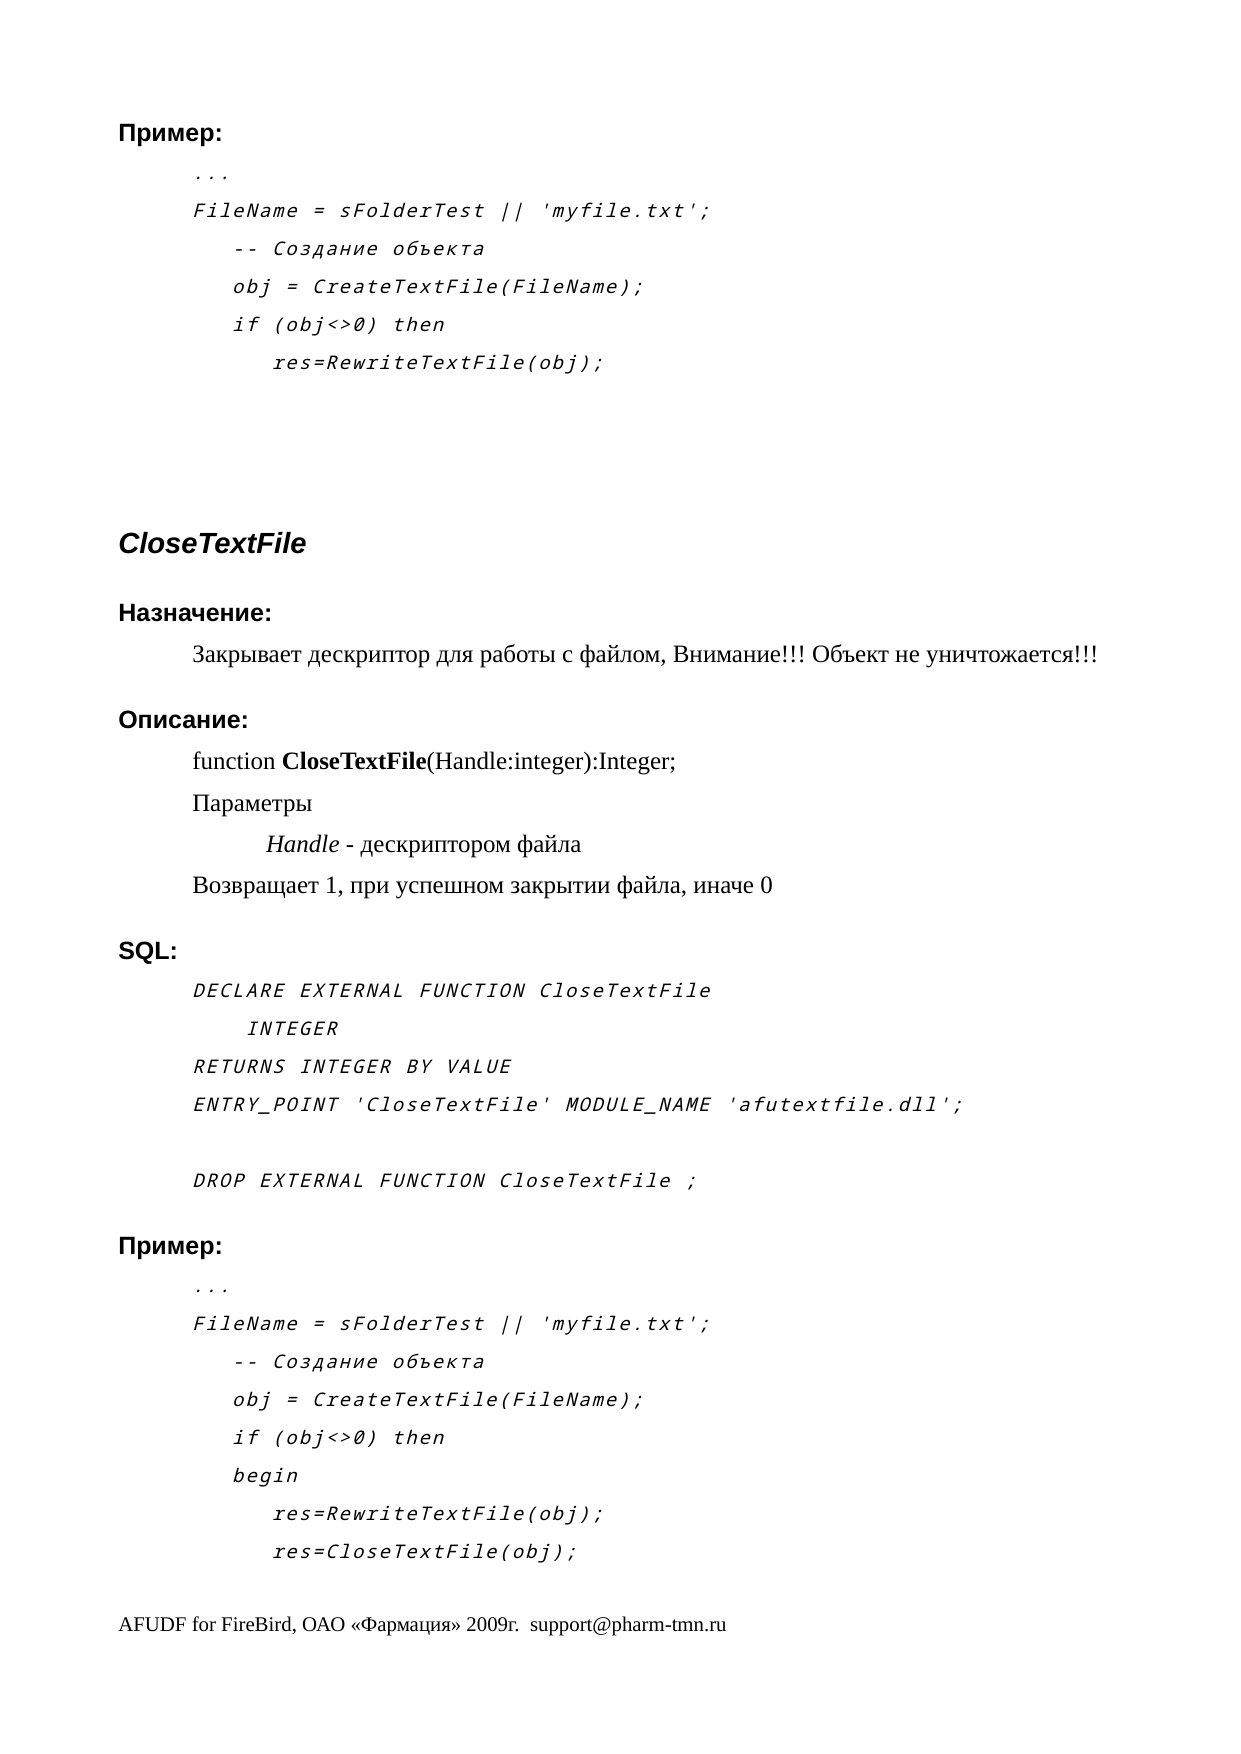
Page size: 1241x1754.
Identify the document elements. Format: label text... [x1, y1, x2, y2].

text DECLARE EXTERNAL FUNCTION CloseTextFile [192, 978, 1122, 1003]
text -- Создание объекта [192, 235, 1122, 261]
subtitle SQL: [118, 936, 1122, 965]
text res=RewriteTextFile(obj); [192, 349, 1122, 375]
text begin [192, 1462, 1122, 1488]
subtitle Назначение: [118, 598, 1122, 626]
text FileName = sFolderTest || 'myfile.txt'; [192, 197, 1122, 223]
text RETURNS INTEGER BY VALUE [192, 1054, 1122, 1079]
subtitle Пример: [118, 118, 1122, 147]
text INTEGER [192, 1016, 1122, 1041]
text Закрывает дескриптор для работы с файлом, Внимание!!! Объект не уничтожается!!! [192, 639, 1122, 668]
text obj = CreateTextFile(FileName); [192, 1386, 1122, 1412]
text ... [192, 1272, 1122, 1298]
subtitle Пример: [118, 1231, 1122, 1259]
subtitle Описание: [118, 705, 1122, 734]
text DROP EXTERNAL FUNCTION CloseTextFile ; [192, 1168, 1122, 1193]
subtitle CloseTextFile [118, 527, 1122, 560]
text if (obj<>0) then [192, 1424, 1122, 1450]
text res=CloseTextFile(obj); [192, 1538, 1122, 1564]
text obj = CreateTextFile(FileName); [192, 273, 1122, 299]
text if (obj<>0) then [192, 311, 1122, 337]
text ENTRY_POINT 'CloseTextFile' MODULE_NAME 'afutextfile.dll'; [192, 1092, 1122, 1117]
text ... [192, 159, 1122, 185]
text Возвращает 1, при успешном закрытии файла, иначе 0 [192, 870, 1122, 899]
text FileName = sFolderTest || 'myfile.txt'; [192, 1310, 1122, 1336]
text res=RewriteTextFile(obj); [192, 1500, 1122, 1526]
text Параметры [192, 788, 1122, 816]
text function CloseTextFile(Handle:integer):Integer; [192, 746, 1122, 775]
text -- Создание объекта [192, 1348, 1122, 1374]
text Handle - дескриптором файла [192, 829, 1122, 858]
